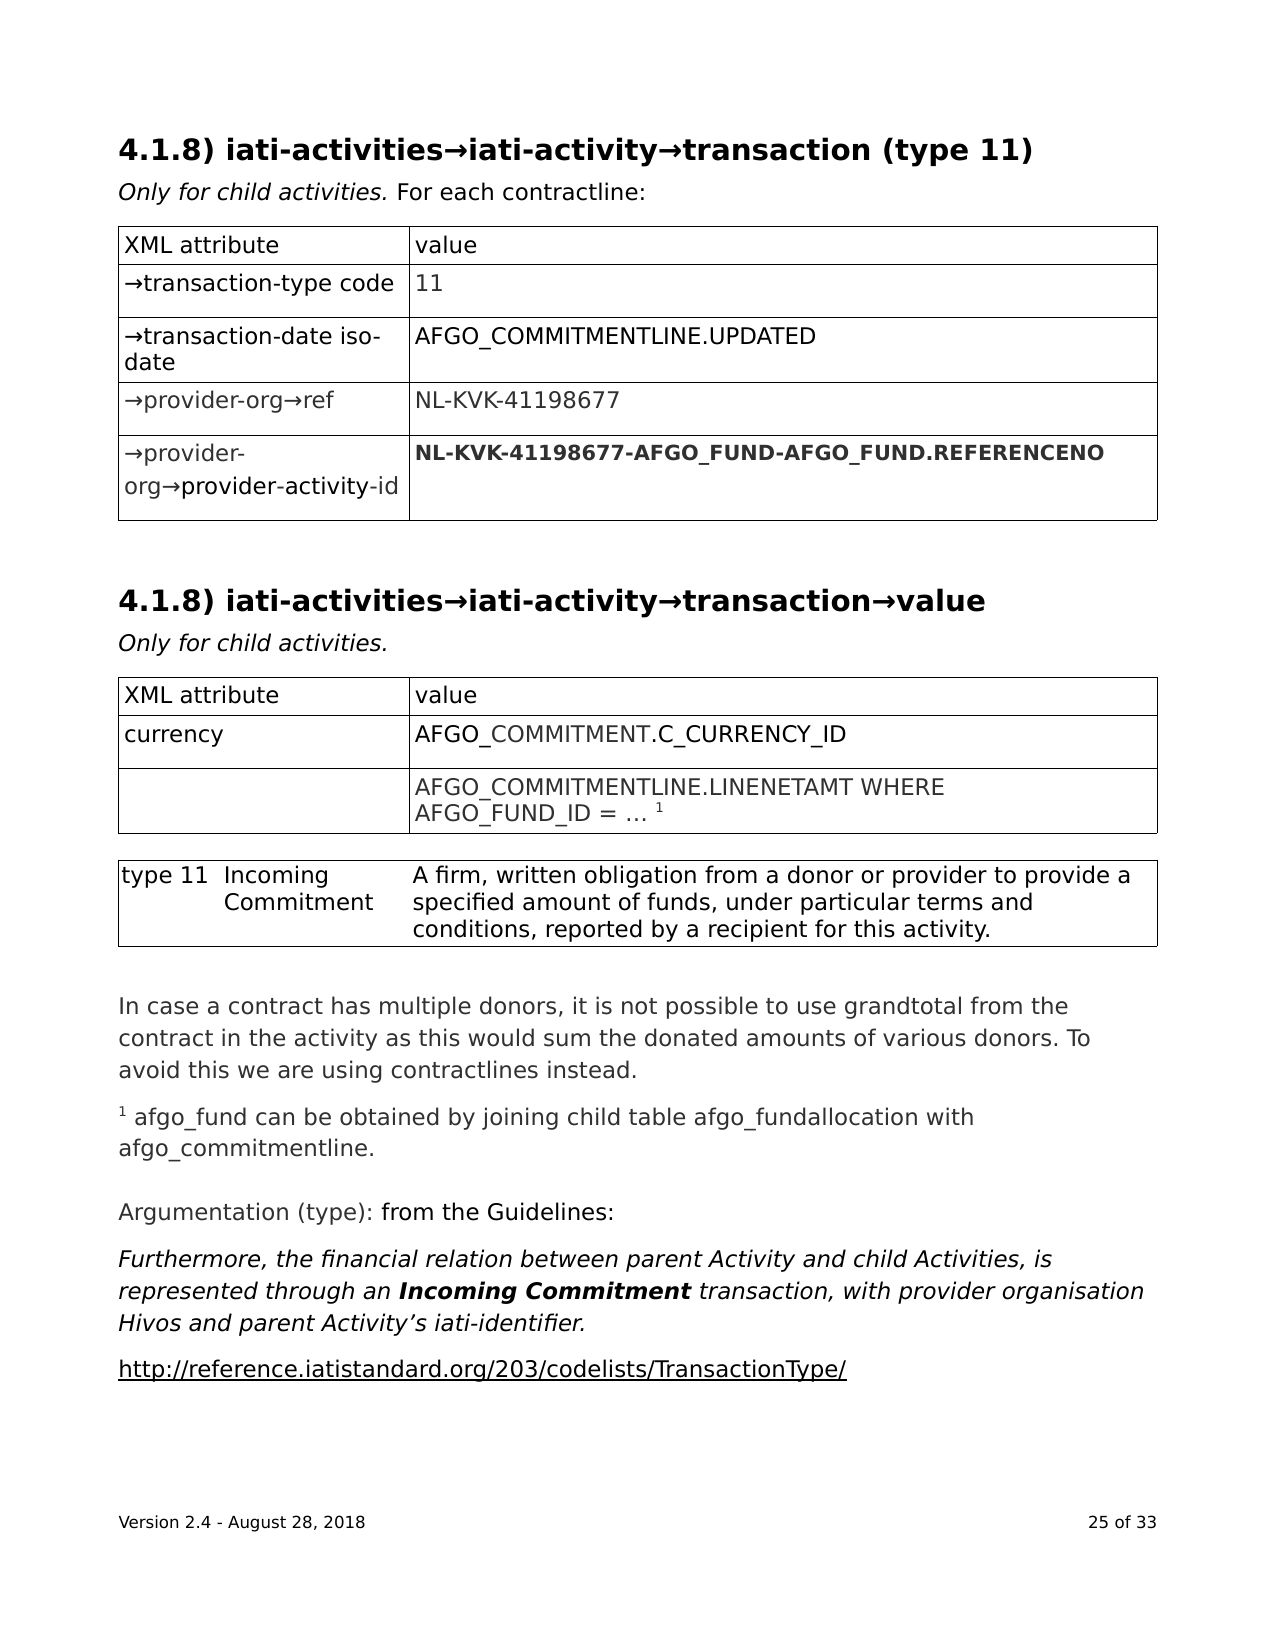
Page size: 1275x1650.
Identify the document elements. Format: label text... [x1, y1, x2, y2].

text Only for child activities. For each contractline: [118, 179, 1157, 206]
table_cell 11 [410, 265, 1157, 317]
table_cell AFGO_COMMITMENT.C_CURRENCY_ID [410, 716, 1157, 768]
table_cell →transaction-type code [119, 265, 409, 317]
text http://reference.iatistandard.org/203/codelists/TransactionType/ [118, 1357, 1157, 1383]
subtitle 4.1.8) iati-activities→iati-activity→transaction (type 11) [118, 133, 1157, 167]
text In case a contract has multiple donors, it is not possible to use grandtotal from the contract in the activity as this would sum the donated amounts of various donors. To avoid this we are using contractlines instead. [118, 993, 1157, 1084]
table_cell currency [119, 716, 409, 768]
table_cell [119, 769, 409, 833]
table_header XML attribute [119, 227, 409, 264]
table_cell AFGO_COMMITMENTLINE.UPDATED [410, 318, 1157, 382]
table_cell NL-KVK-41198677 [410, 383, 1157, 435]
subtitle 4.1.8) iati-activities→iati-activity→transaction→value [118, 584, 1157, 618]
table_header Incoming Commitment [221, 861, 409, 946]
table_header A firm, written obligation from a donor or provider to provide a specified amount of funds, under particular terms and conditions, reported by a recipient for this activity. [409, 861, 1157, 946]
table_header value [410, 678, 1157, 715]
table_header value [410, 227, 1157, 264]
text Only for child activities. [118, 630, 1157, 657]
table_cell NL-KVK-41198677-AFGO_FUND-AFGO_FUND.REFERENCENO [410, 436, 1157, 520]
text 1 afgo_fund can be obtained by joining child table afgo_fundallocation with afgo_commitmentline. Argumentation (type): from the Guidelines: [118, 1104, 1157, 1226]
table_cell →provider-org→provider-activity-id [119, 436, 409, 520]
text Furthermore, the financial relation between parent Activity and child Activities, is represented through an Incoming Commitment transaction, with provider organisation Hivos and parent Activity’s iati-identifier. [118, 1246, 1157, 1337]
table_header type 11 [119, 861, 221, 946]
table_cell →transaction-date iso-date [119, 318, 409, 382]
table_header XML attribute [119, 678, 409, 715]
table_cell AFGO_COMMITMENTLINE.LINENETAMT WHERE AFGO_FUND_ID = … 1 [410, 769, 1157, 833]
table_cell →provider-org→ref [119, 383, 409, 435]
